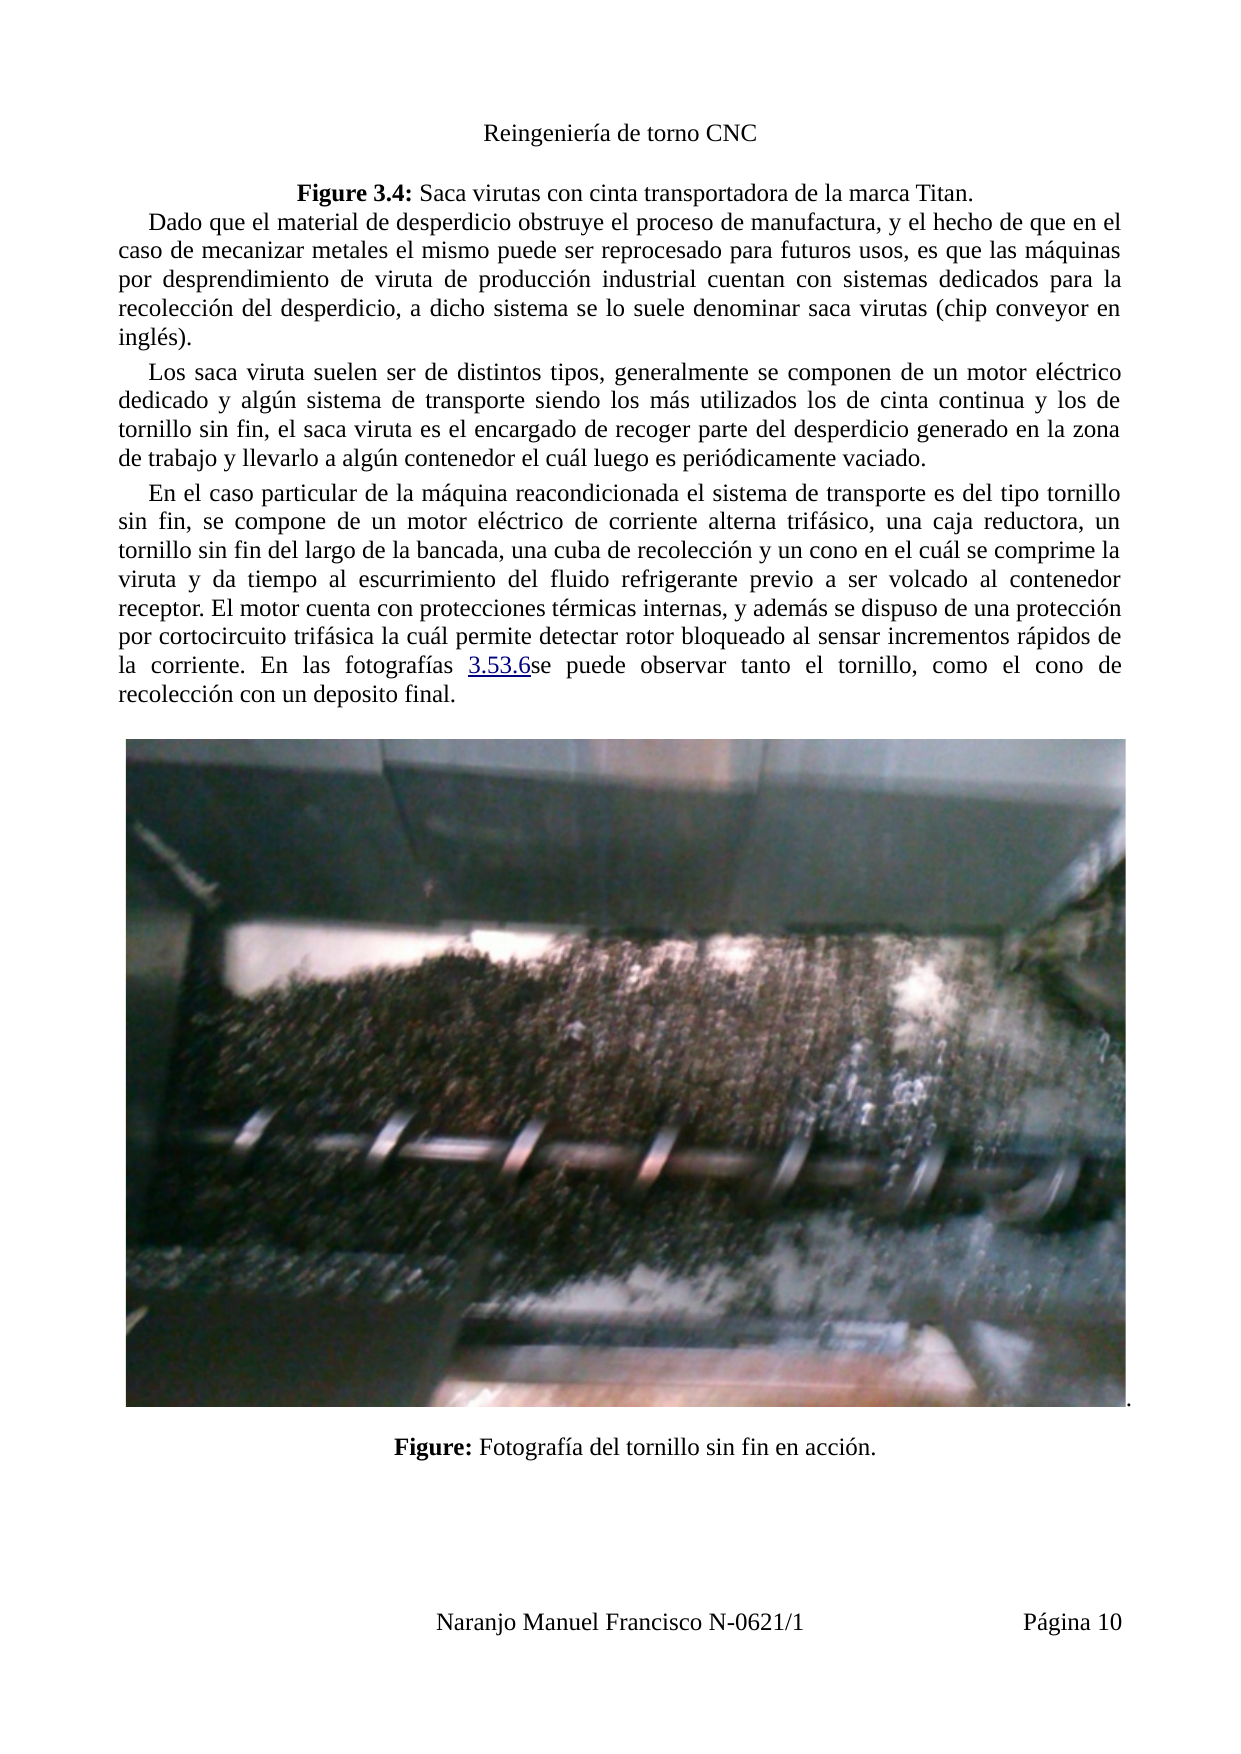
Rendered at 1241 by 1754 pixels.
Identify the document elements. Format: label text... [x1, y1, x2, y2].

text Los saca viruta suelen ser de distintos tipos, generalmente se componen de un motor eléctrico dedicado y algún sistema de transporte siendo los más utilizados los de cinta continua y los de tornillo sin fin, el saca viruta es el encargado de recoger parte del desperdicio generado en la zona de trabajo y llevarlo a algún contenedor el cuál luego es periódicamente vaciado. [118, 357, 1122, 472]
text Figure: Fotografía del tornillo sin fin en acción. [118, 1432, 1122, 1461]
text Figure 3.4: Saca virutas con cinta transportadora de la marca Titan. [118, 178, 1122, 207]
text En el caso particular de la máquina reacondicionada el sistema de transporte es del tipo tornillo sin fin, se compone de un motor eléctrico de corriente alterna trifásico, una caja reductora, un tornillo sin fin del largo de la bancada, una cuba de recolección y un cono en el cuál se comprime la viruta y da tiempo al escurrimiento del fluido refrigerante previo a ser volcado al contenedor receptor. El motor cuenta con protecciones térmicas internas, y además se dispuso de una protección por cortocircuito trifásica la cuál permite detectar rotor bloqueado al sensar incrementos rápidos de la corriente. En las fotografías 3.53.6se puede observar tanto el tornillo, como el cono de recolección con un deposito final. [118, 478, 1122, 708]
table_header . [118, 730, 1139, 1421]
text Dado que el material de desperdicio obstruye el proceso de manufactura, y el hecho de que en el caso de mecanizar metales el mismo puede ser reprocesado para futuros usos, es que las máquinas por desprendimiento de viruta de producción industrial cuentan con sistemas dedicados para la recolección del desperdicio, a dicho sistema se lo suele denominar saca virutas (chip conveyor en inglés). [118, 207, 1122, 351]
picture [125, 739, 1126, 1407]
